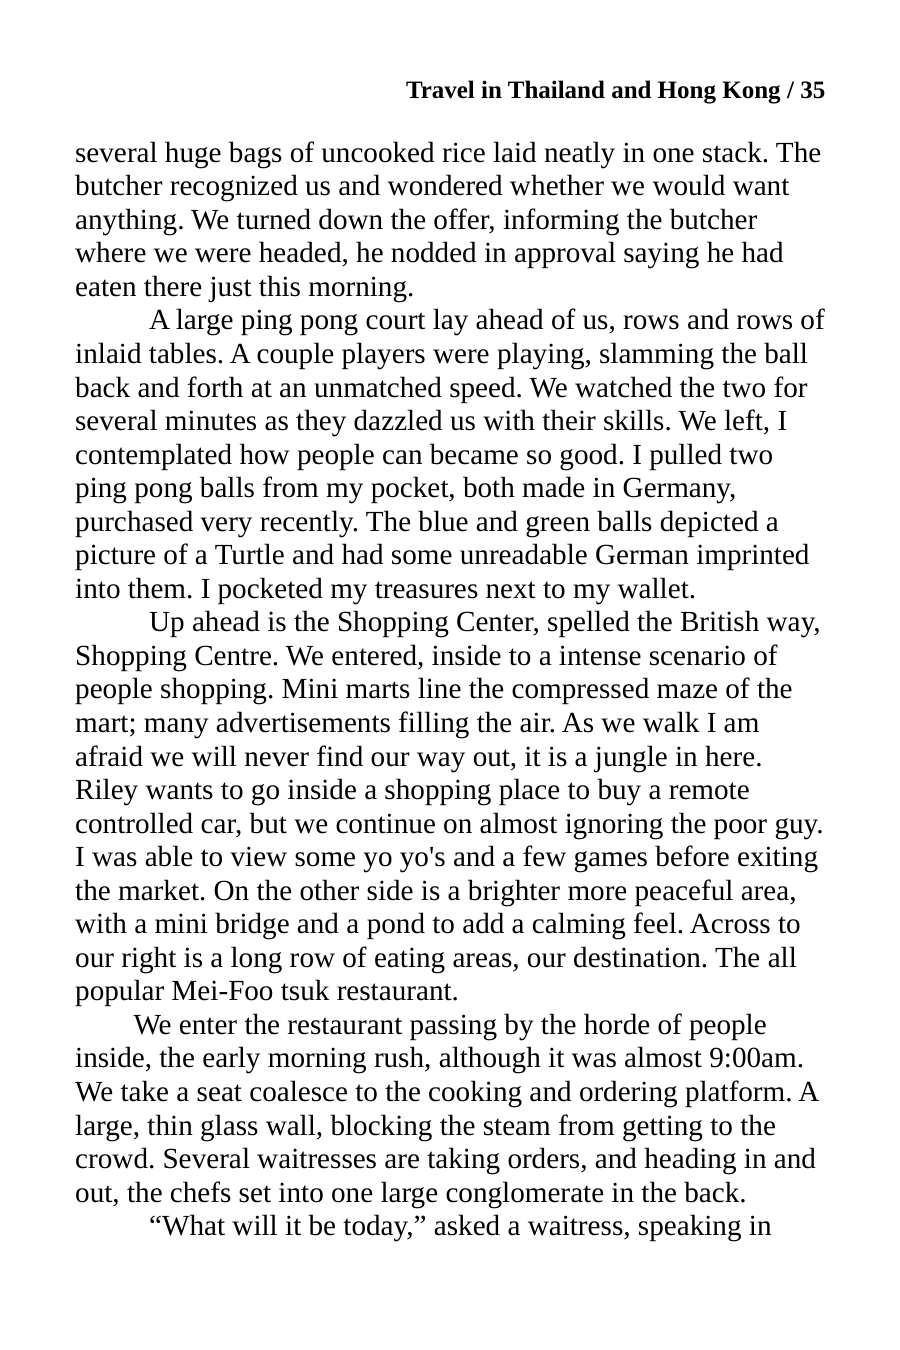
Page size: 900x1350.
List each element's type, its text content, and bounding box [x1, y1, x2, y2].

text “What will it be today,” asked a waitress, speaking in [75, 1208, 825, 1242]
text A large ping pong court lay ahead of us, rows and rows of inlaid tables. A couple players were playing, slamming the ball back and forth at an unmatched speed. We watched the two for several minutes as they dazzled us with their skills. We left, I contemplated how people can became so good. I pulled two ping pong balls from my pocket, both made in Germany, purchased very recently. The blue and green balls depicted a picture of a Turtle and had some unreadable German imprinted into them. I pocketed my treasures next to my wallet. [75, 303, 825, 604]
text Up ahead is the Shopping Center, spelled the British way, Shopping Centre. We entered, inside to a intense scenario of people shopping. Mini marts line the compressed maze of the mart; many advertisements filling the air. As we walk I am afraid we will never find our way out, it is a jungle in here. Riley wants to go inside a shopping place to buy a remote controlled car, but we continue on almost ignoring the poor guy. I was able to view some yo yo's and a few games before exiting the market. On the other side is a brighter more peaceful area, with a mini bridge and a pond to add a calming feel. Across to our right is a long row of eating areas, our destination. The all popular Mei-Foo tsuk restaurant. [75, 604, 825, 1007]
text several huge bags of uncooked rice laid neatly in one stack. The butcher recognized us and wondered whether we would want anything. We turned down the offer, informing the butcher where we were headed, he nodded in approval saying he had eaten there just this morning. [75, 135, 825, 303]
text We enter the restaurant passing by the horde of people inside, the early morning rush, although it was almost 9:00am. We take a seat coalesce to the cooking and ordering platform. A large, thin glass wall, blocking the steam from getting to the crowd. Several waitresses are taking orders, and heading in and out, the chefs set into one large conglomerate in the back. [75, 1007, 825, 1208]
